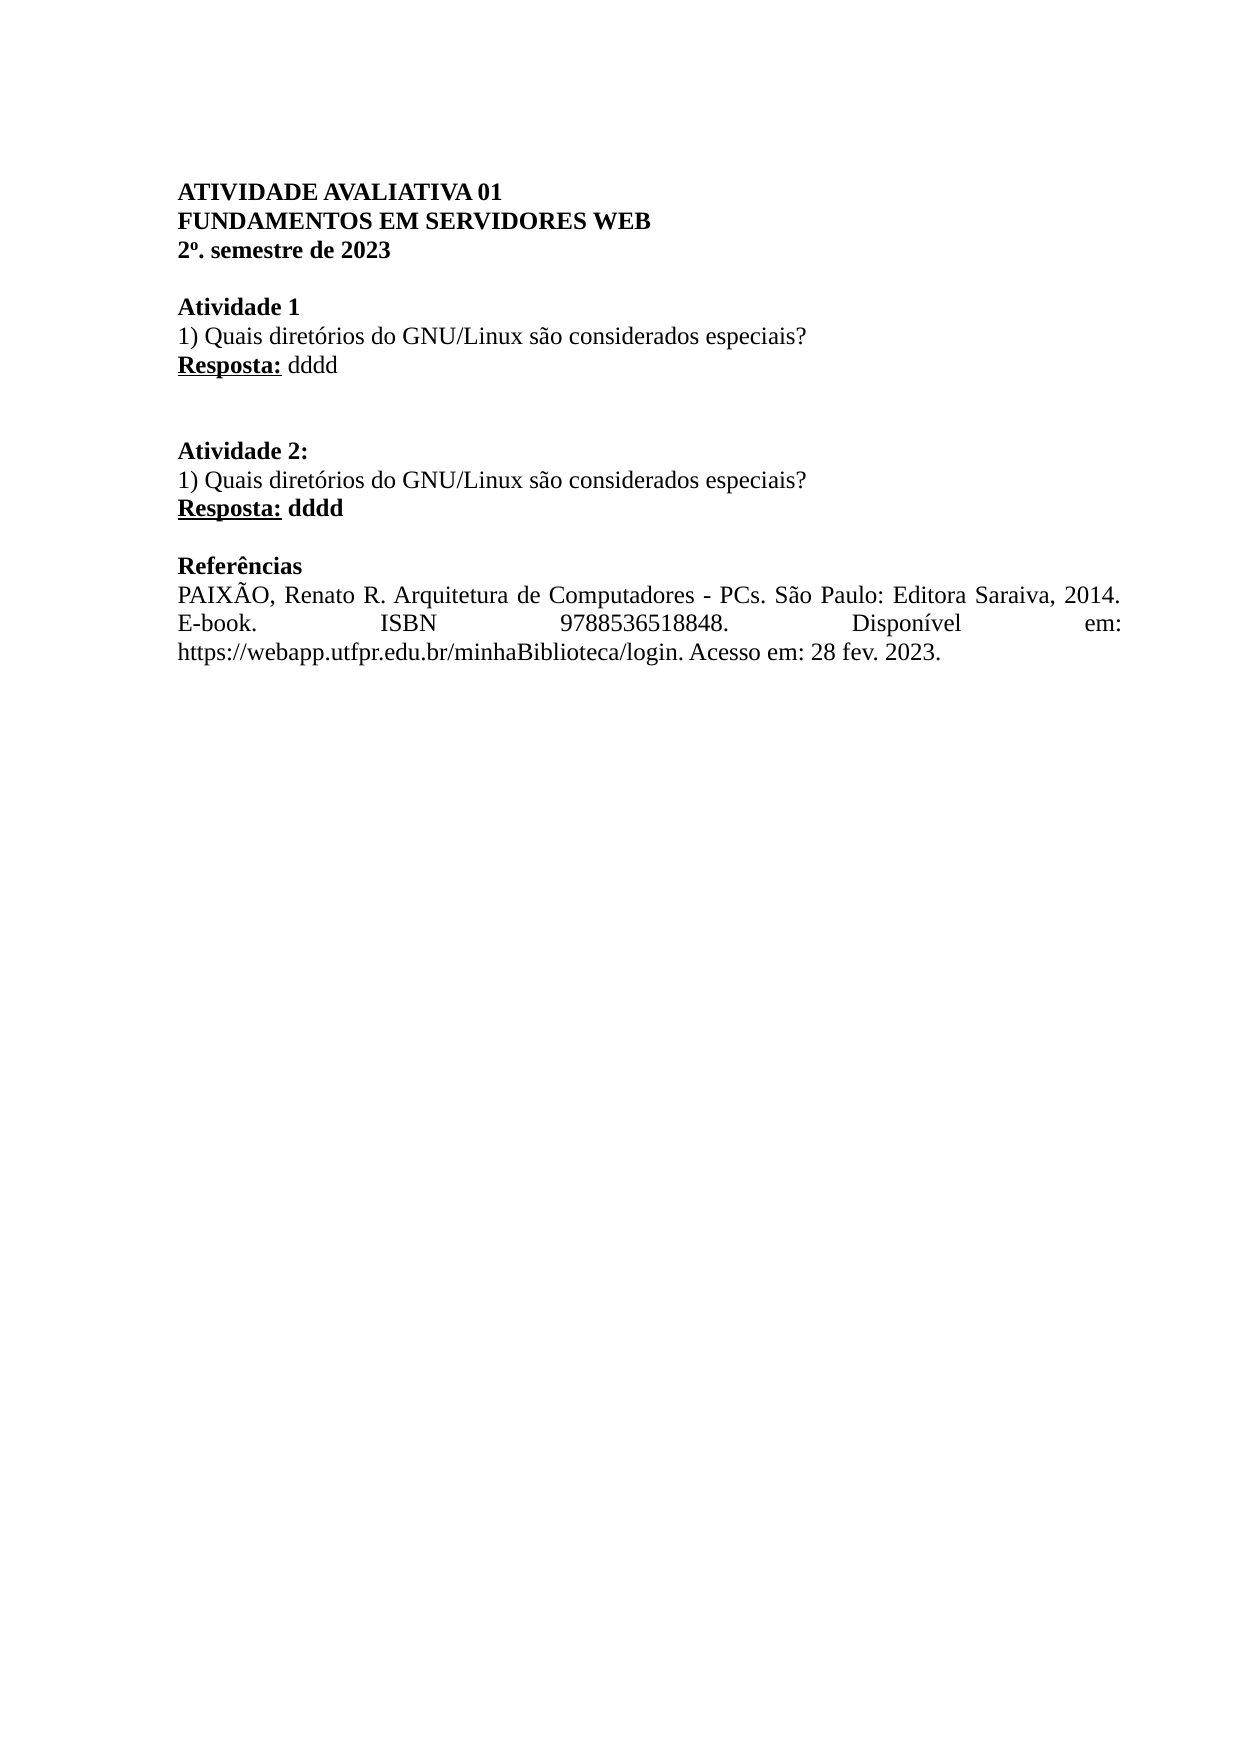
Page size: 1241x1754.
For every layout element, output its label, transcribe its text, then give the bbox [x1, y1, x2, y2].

text 1) Quais diretórios do GNU/Linux são considerados especiais? [177, 321, 1122, 350]
text 1) Quais diretórios do GNU/Linux são considerados especiais? [177, 465, 1122, 493]
text 2o. semestre de 2023 [177, 235, 1122, 263]
text FUNDAMENTOS EM SERVIDORES WEB [177, 206, 1122, 235]
text PAIXÃO, Renato R. Arquitetura de Computadores - PCs. São Paulo: Editora Saraiva, 2014. E-book. ISBN 9788536518848. Disponível em: https://webapp.utfpr.edu.br/minhaBiblioteca/login. Acesso em: 28 fev. 2023. [177, 580, 1122, 666]
text ATIVIDADE AVALIATIVA 01 [177, 177, 1122, 206]
text Atividade 2: [177, 436, 1122, 465]
text Atividade 1 [177, 292, 1122, 321]
text Referências [177, 551, 1122, 580]
text Resposta: dddd [177, 350, 1122, 378]
text Resposta: dddd [177, 493, 1122, 522]
